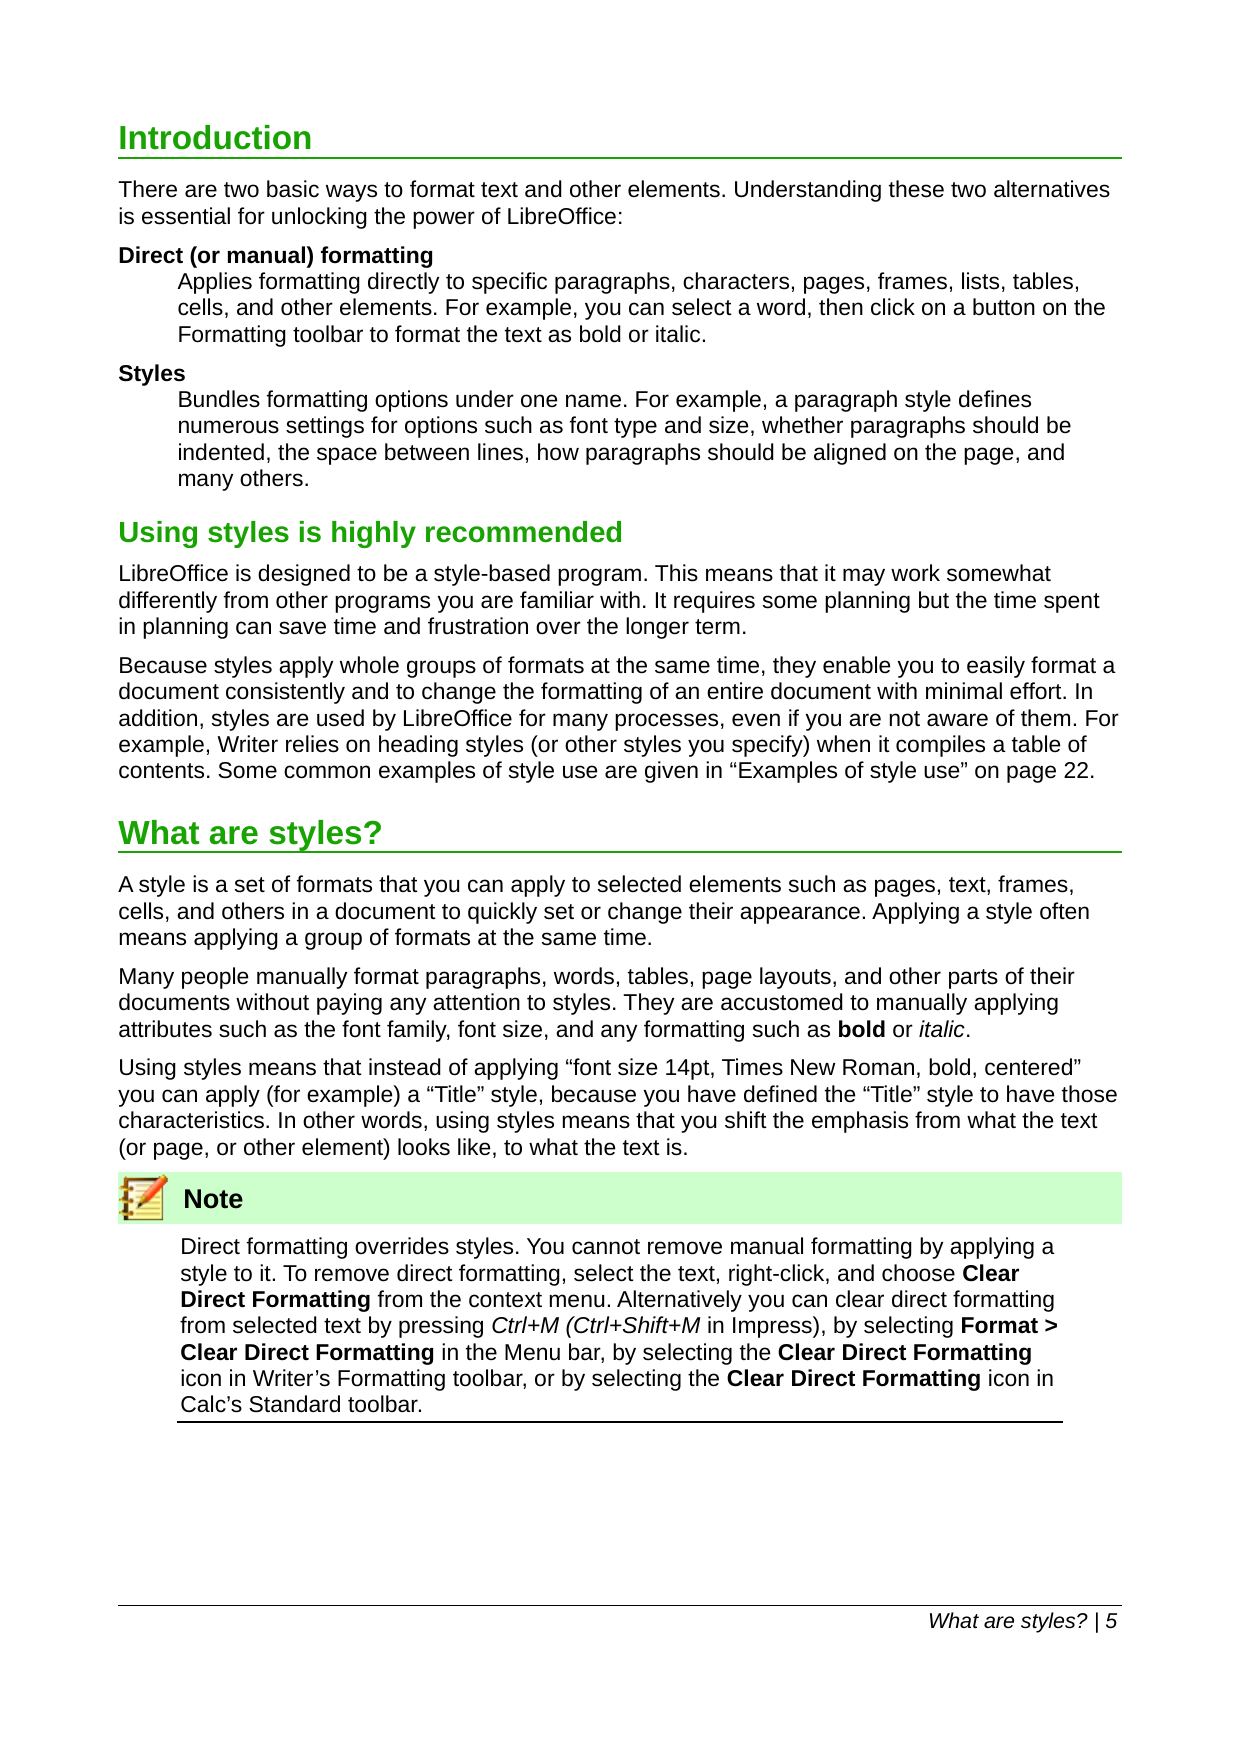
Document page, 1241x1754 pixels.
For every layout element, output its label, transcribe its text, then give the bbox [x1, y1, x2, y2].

picture [119, 1173, 170, 1224]
subtitle Note [118, 1172, 1122, 1224]
text LibreOffice is designed to be a style-based program. This means that it may work somewhat differently from other programs you are familiar with. It requires some planning but the time spent in planning can save time and frustration over the longer term. [118, 560, 1122, 639]
text Using styles means that instead of applying “font size 14pt, Times New Roman, bold, centered” you can apply (for example) a “Title” style, because you have defined the “Title” style to have those characteristics. In other words, using styles means that you shift the emphasis from what the text (or page, or other element) looks like, to what the text is. [118, 1054, 1122, 1160]
text Styles [118, 359, 1122, 386]
text Because styles apply whole groups of formats at the same time, they enable you to easily format a document consistently and to change the formatting of an entire document with minimal effort. In addition, styles are used by LibreOffice for many processes, even if you are not aware of them. For example, Writer relies on heading styles (or other styles you specify) when it compiles a table of contents. Some common examples of style use are given in “Examples of style use” on page 22. [118, 652, 1122, 783]
text A style is a set of formats that you can apply to selected elements such as pages, text, frames, cells, and others in a document to quickly set or change their appearance. Applying a style often means applying a group of formats at the same time. [118, 871, 1122, 950]
text Many people manually format paragraphs, words, tables, page layouts, and other parts of their documents without paying any attention to styles. They are accustomed to manually applying attributes such as the font family, font size, and any formatting such as bold or italic. [118, 963, 1122, 1042]
subtitle What are styles? [118, 813, 1122, 851]
subtitle Using styles is highly recommended [118, 515, 1122, 548]
text Applies formatting directly to specific paragraphs, characters, pages, frames, lists, tables, cells, and other elements. For example, you can select a word, then click on a button on the Formatting toolbar to format the text as bold or italic. [177, 268, 1122, 347]
text Direct (or manual) formatting [118, 242, 1122, 268]
text Bundles formatting options under one name. For example, a paragraph style defines numerous settings for options such as font type and size, whether paragraphs should be indented, the space between lines, how paragraphs should be aligned on the page, and many others. [177, 386, 1122, 491]
subtitle Introduction [118, 118, 1122, 157]
text There are two basic ways to format text and other elements. Understanding these two alternatives is essential for unlocking the power of LibreOffice: [118, 176, 1122, 229]
text Direct formatting overrides styles. You cannot remove manual formatting by applying a style to it. To remove direct formatting, select the text, right-click, and choose Clear Direct Formatting from the context menu. Alternatively you can clear direct formatting from selected text by pressing Ctrl+M (Ctrl+Shift+M in Impress), by selecting Format > Clear Direct Formatting in the Menu bar, by selecting the Clear Direct Formatting icon in Writer’s Formatting toolbar, or by selecting the Clear Direct Formatting icon in Calc’s Standard toolbar. [177, 1230, 1063, 1421]
